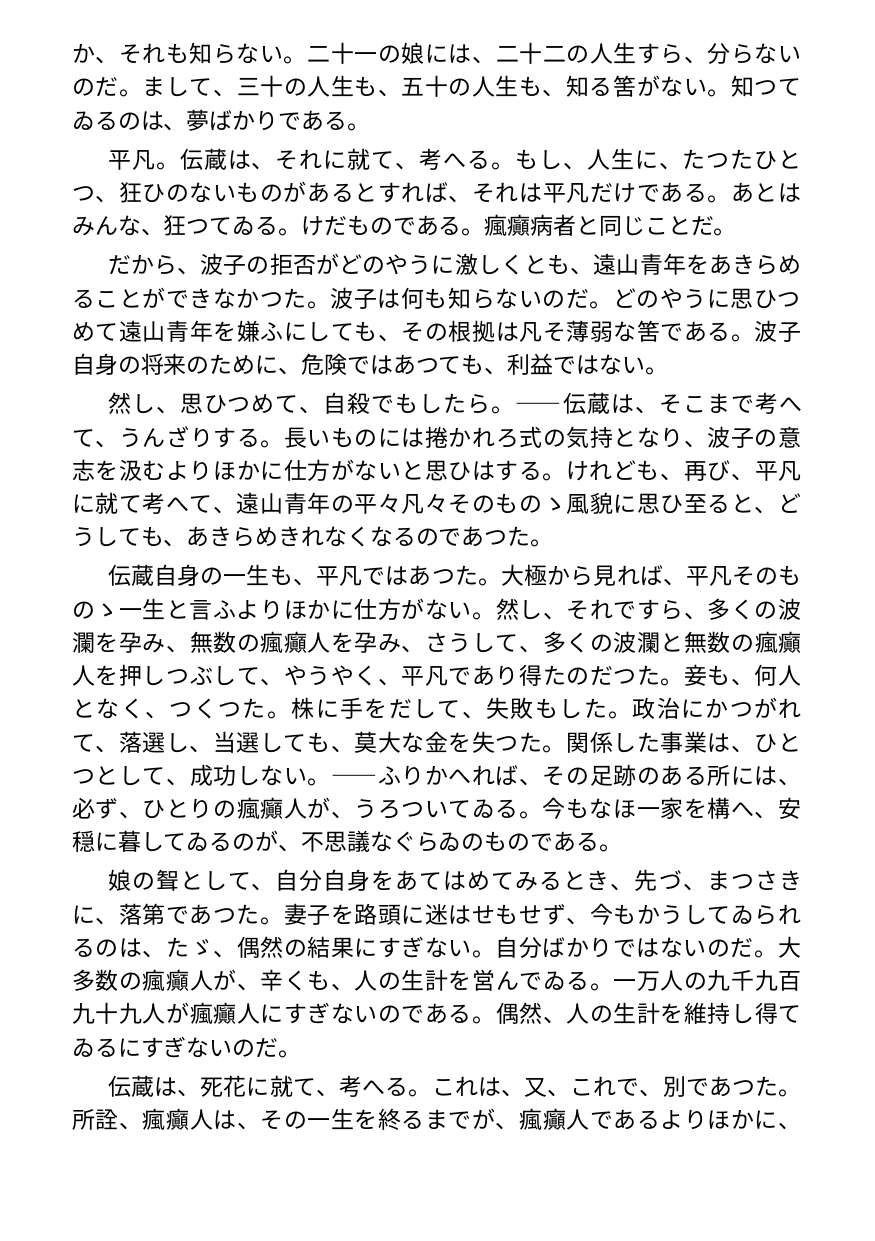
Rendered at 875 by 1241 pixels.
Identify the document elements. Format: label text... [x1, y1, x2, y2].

text 伝蔵自身の一生も、平凡ではあつた。大極から見れば、平凡そのものゝ一生と言ふよりほかに仕方がない。然し、それですら、多くの波瀾を孕み、無数の瘋癲人を孕み、さうして、多くの波瀾と無数の瘋癲人を押しつぶして、やうやく、平凡であり得たのだつた。妾も、何人となく、つくつた。株に手をだして、失敗もした。政治にかつがれて、落選し、当選しても、莫大な金を失つた。関係した事業は、ひとつとして、成功しない。――ふりかへれば、その足跡のある所には、必ず、ひとりの瘋癲人が、うろついてゐる。今もなほ一家を構へ、安穏に暮してゐるのが、不思議なぐらゐのものである。 [72, 558, 802, 857]
text か、それも知らない。二十一の娘には、二十二の人生すら、分らないのだ。まして、三十の人生も、五十の人生も、知る筈がない。知つてゐるのは、夢ばかりである。 [72, 36, 802, 136]
text 娘の聟として、自分自身をあてはめてみるとき、先づ、まつさきに、落第であつた。妻子を路頭に迷はせもせず、今もかうしてゐられるのは、たゞ、偶然の結果にすぎない。自分ばかりではないのだ。大多数の瘋癲人が、辛くも、人の生計を営んでゐる。一万人の九千九百九十九人が瘋癲人にすぎないのである。偶然、人の生計を維持し得てゐるにすぎないのだ。 [72, 863, 802, 1063]
text だから、波子の拒否がどのやうに激しくとも、遠山青年をあきらめることができなかつた。波子は何も知らないのだ。どのやうに思ひつめて遠山青年を嫌ふにしても、その根拠は凡そ薄弱な筈である。波子自身の将来のために、危険ではあつても、利益ではない。 [72, 247, 802, 380]
text 平凡。伝蔵は、それに就て、考へる。もし、人生に、たつたひとつ、狂ひのないものがあるとすれば、それは平凡だけである。あとはみんな、狂つてゐる。けだものである。瘋癲病者と同じことだ。 [72, 142, 802, 241]
text 伝蔵は、死花に就て、考へる。これは、又、これで、別であつた。所詮、瘋癲人は、その一生を終るまでが、瘋癲人であるよりほかに、 [72, 1068, 802, 1135]
text 然し、思ひつめて、自殺でもしたら。――伝蔵は、そこまで考へて、うんざりする。長いものには捲かれろ式の気持となり、波子の意志を汲むよりほかに仕方がないと思ひはする。けれども、再び、平凡に就て考へて、遠山青年の平々凡々そのものゝ風貌に思ひ至ると、どうしても、あきらめきれなくなるのであつた。 [72, 386, 802, 552]
